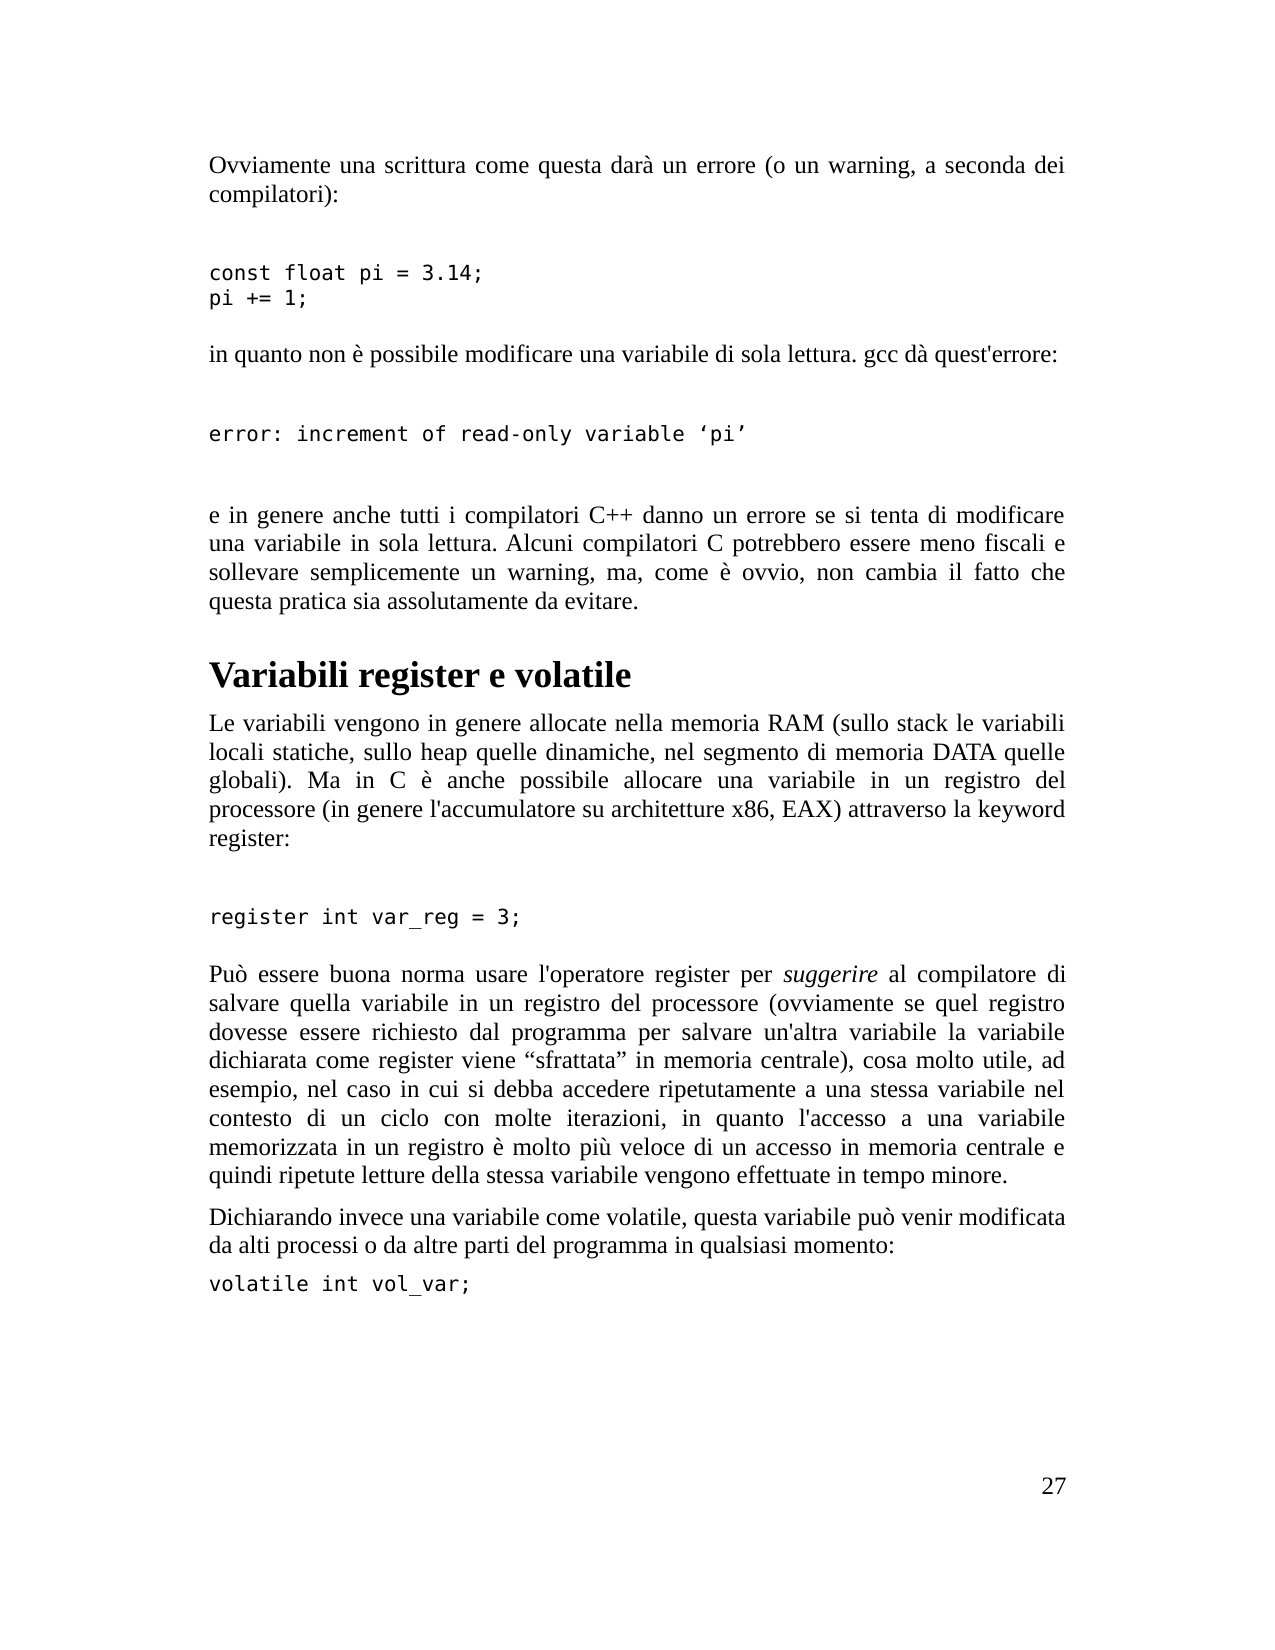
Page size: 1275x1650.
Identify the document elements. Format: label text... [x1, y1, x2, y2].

text Ovviamente una scrittura come questa darà un errore (o un warning, a seconda dei compilatori): [208, 150, 1066, 207]
text in quanto non è possibile modificare una variabile di sola lettura. gcc dà quest'errore: [208, 339, 1066, 368]
text Le variabili vengono in genere allocate nella memoria RAM (sullo stack le variabili locali statiche, sullo heap quelle dinamiche, nel segmento di memoria DATA quelle globali). Ma in C è anche possibile allocare una variabile in un registro del processore (in genere l'accumulatore su architetture x86, EAX) attraverso la keyword register: [208, 708, 1066, 852]
text Può essere buona norma usare l'operatore register per suggerire al compilatore di salvare quella variabile in un registro del processore (ovviamente se quel registro dovesse essere richiesto dal programma per salvare un'altra variabile la variabile dichiarata come register viene “sfrattata” in memoria centrale), cosa molto utile, ad esempio, nel caso in cui si debba accedere ripetutamente a una stessa variabile nel contesto di un ciclo con molte iterazioni, in quanto l'accesso a una variabile memorizzata in un registro è molto più veloce di un accesso in memoria centrale e quindi ripetute letture della stessa variabile vengono effettuate in tempo minore. [208, 959, 1066, 1189]
text Dichiarando invece una variabile come volatile, questa variabile può venir modificata da alti processi o da altre parti del programma in qualsiasi momento: [208, 1202, 1066, 1259]
text e in genere anche tutti i compilatori C++ danno un errore se si tenta di modificare una variabile in sola lettura. Alcuni compilatori C potrebbero essere meno fiscali e sollevare semplicemente un warning, ma, come è ovvio, non cambia il fatto che questa pratica sia assolutamente da evitare. [208, 500, 1066, 615]
text register int var_reg = 3; [208, 905, 1066, 930]
text const float pi = 3.14; [208, 261, 1066, 286]
text pi += 1; [208, 286, 1066, 310]
text volatile int vol_var; [208, 1272, 1066, 1296]
text error: increment of read-only variable ‘pi’ [208, 422, 1066, 446]
subtitle Variabili register e volatile [208, 652, 1066, 695]
